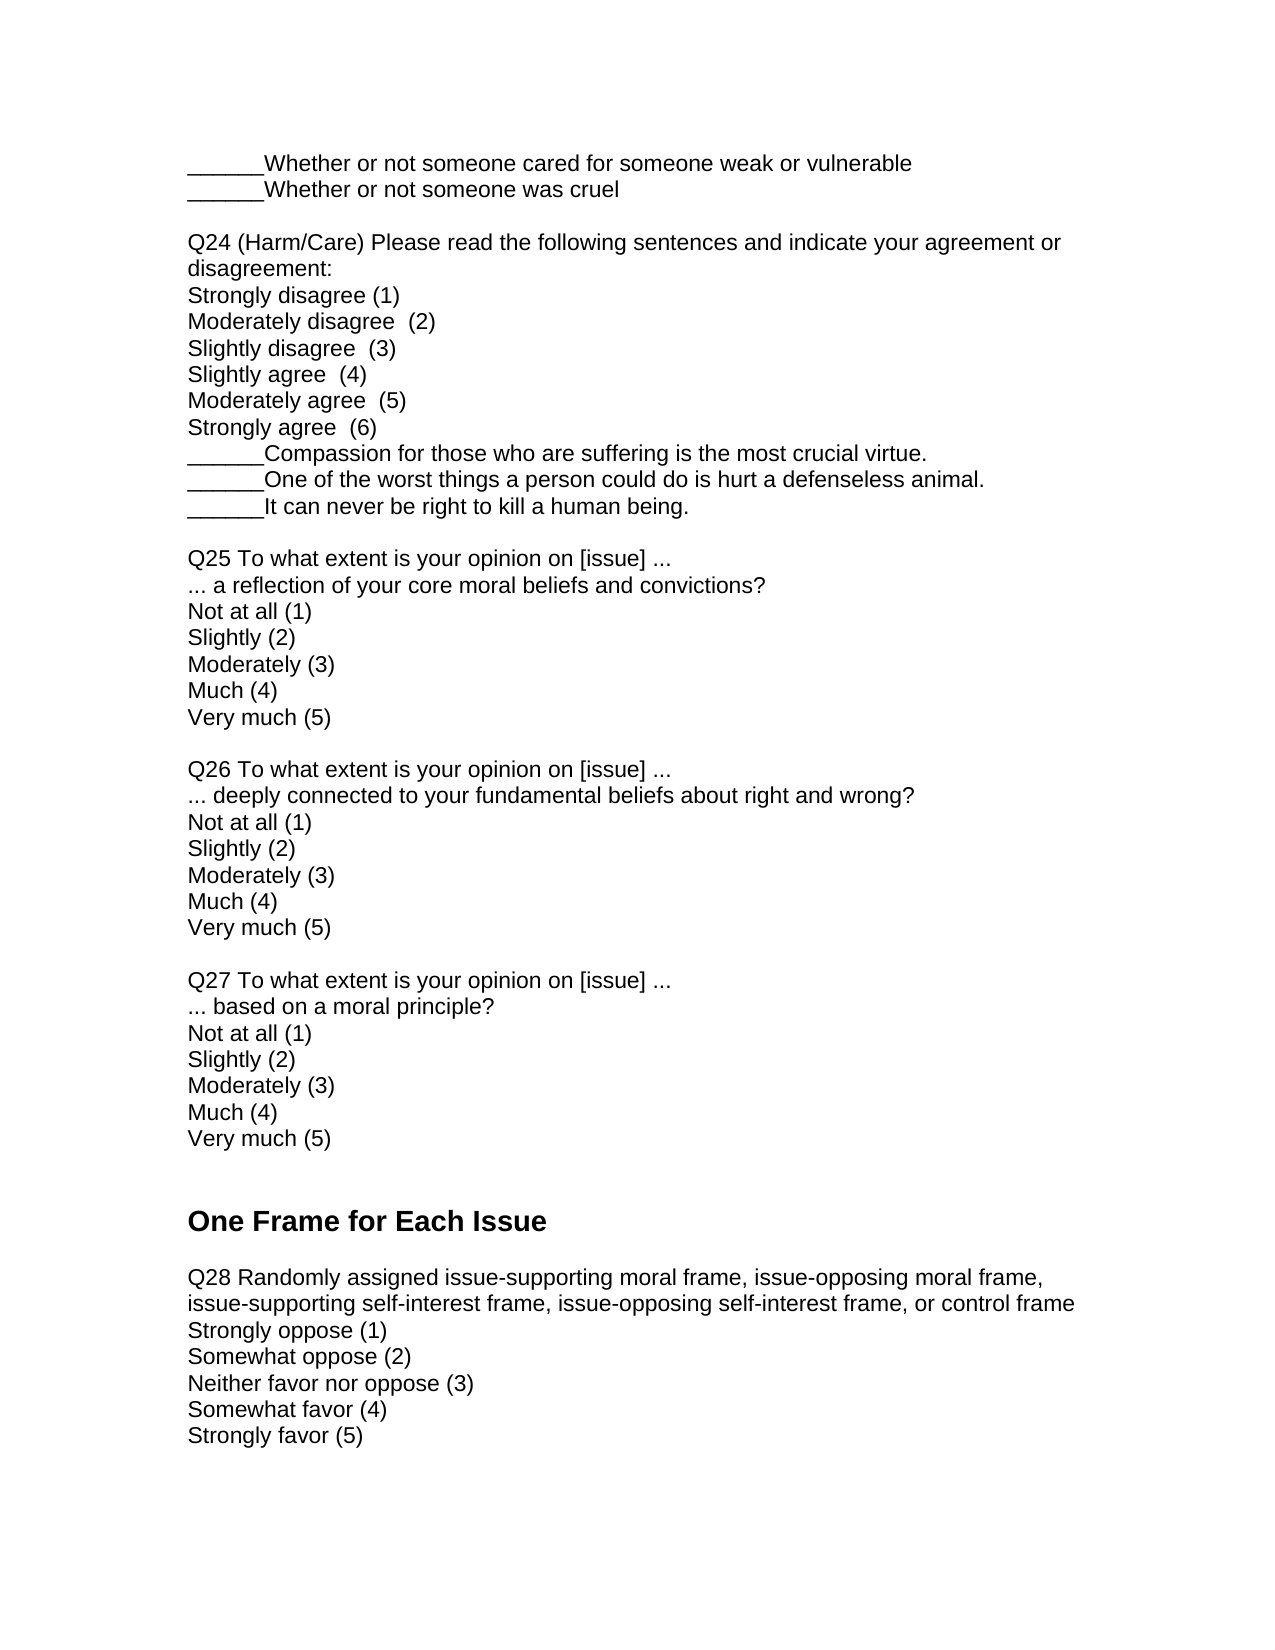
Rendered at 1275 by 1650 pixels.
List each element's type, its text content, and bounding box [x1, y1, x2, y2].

text Q25 To what extent is your opinion on [issue] ... [187, 545, 1087, 572]
text Strongly agree (6) [187, 413, 1087, 440]
text Q24 (Harm/Care) Please read the following sentences and indicate your agreement or disagreement: [187, 229, 1087, 282]
text ______One of the worst things a person could do is hurt a defenseless animal. [187, 466, 1087, 493]
text Q26 To what extent is your opinion on [issue] ... [187, 756, 1087, 782]
text ... deeply connected to your fundamental beliefs about right and wrong? [187, 782, 1087, 809]
text Moderately (3) [187, 1072, 1087, 1099]
text Much (4) [187, 1099, 1087, 1125]
text Very much (5) [187, 914, 1087, 941]
text Not at all (1) [187, 809, 1087, 835]
text Slightly disagree (3) [187, 334, 1087, 361]
text Moderately (3) [187, 651, 1087, 677]
text ______It can never be right to kill a human being. [187, 493, 1087, 519]
text Very much (5) [187, 1125, 1087, 1151]
text Slightly (2) [187, 624, 1087, 651]
text Not at all (1) [187, 1020, 1087, 1046]
text Moderately (3) [187, 862, 1087, 888]
text Much (4) [187, 677, 1087, 703]
text One Frame for Each Issue [187, 1204, 1087, 1238]
text Q27 To what extent is your opinion on [issue] ... [187, 967, 1087, 993]
text ______Compassion for those who are suffering is the most crucial virtue. [187, 440, 1087, 466]
text ... a reflection of your core moral beliefs and convictions? [187, 572, 1087, 598]
text Slightly (2) [187, 1046, 1087, 1072]
text Somewhat favor (4) [187, 1396, 1087, 1422]
text ______Whether or not someone cared for someone weak or vulnerable [187, 150, 1087, 176]
text Strongly disagree (1) [187, 282, 1087, 308]
text Strongly favor (5) [187, 1422, 1087, 1448]
text Somewhat oppose (2) [187, 1343, 1087, 1369]
text Much (4) [187, 888, 1087, 914]
text Moderately agree (5) [187, 387, 1087, 413]
text Very much (5) [187, 703, 1087, 730]
text Moderately disagree (2) [187, 308, 1087, 334]
text Slightly agree (4) [187, 361, 1087, 387]
text Neither favor nor oppose (3) [187, 1369, 1087, 1396]
text ... based on a moral principle? [187, 993, 1087, 1020]
text Q28 Randomly assigned issue-supporting moral frame, issue-opposing moral frame, issue-supporting self-interest frame, issue-opposing self-interest frame, or control frame [187, 1264, 1087, 1317]
text ______Whether or not someone was cruel [187, 176, 1087, 203]
text Slightly (2) [187, 835, 1087, 862]
text Strongly oppose (1) [187, 1317, 1087, 1343]
text Not at all (1) [187, 598, 1087, 624]
